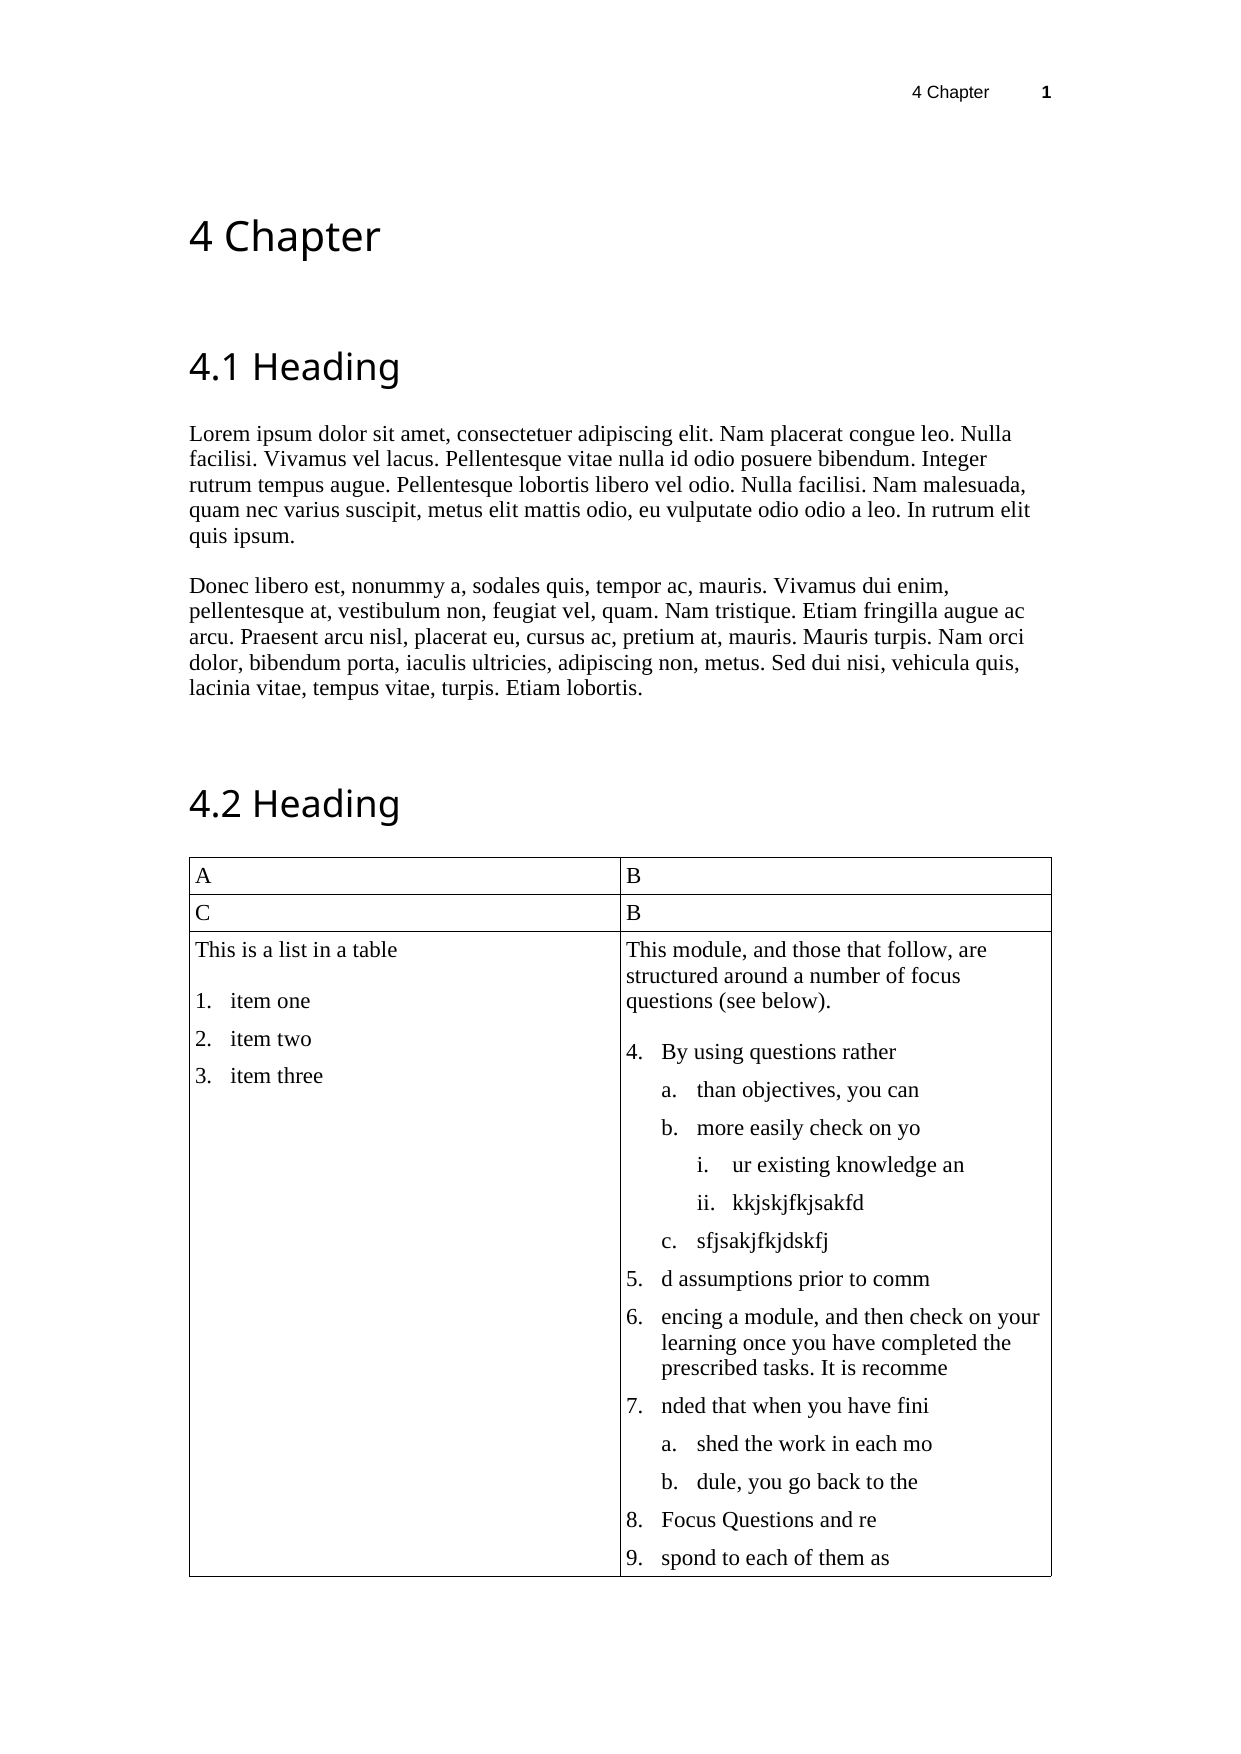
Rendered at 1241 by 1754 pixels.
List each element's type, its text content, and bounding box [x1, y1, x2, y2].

text Donec libero est, nonummy a, sodales quis, tempor ac, mauris. Vivamus dui enim, pellentesque at, vestibulum non, feugiat vel, quam. Nam tristique. Etiam fringilla augue ac arcu. Praesent arcu nisl, placerat eu, cursus ac, pretium at, mauris. Mauris turpis. Nam orci dolor, bibendum porta, iaculis ultricies, adipiscing non, metus. Sed dui nisi, vehicula quis, lacinia vitae, tempus vitae, turpis. Etiam lobortis. [189, 573, 1051, 701]
table_cell C [190, 895, 620, 931]
subtitle Heading [189, 341, 1051, 392]
table_cell B [621, 895, 1051, 931]
subtitle Heading [189, 777, 1051, 828]
table_header A [190, 858, 620, 894]
title Chapter [189, 207, 1051, 264]
table_header B [621, 858, 1051, 894]
table_cell This module, and those that follow, are structured around a number of focus questions (see below). By using questions rather than objectives, you can more easily check on yo ur existing knowledge an kkjskjfkjsakfd sfjsakjfkjdskfj d assumptions prior to comm encing a module, and then check on your learning once you have completed the prescribed tasks. It is recomme nded that when you have fini shed the work in each mo dule, you go back to the Focus Questions and re spond to each of them as fully as you can. [621, 932, 1051, 1576]
table_cell This is a list in a table item one item two item three [190, 932, 620, 1576]
text Lorem ipsum dolor sit amet, consectetuer adipiscing elit. Nam placerat congue leo. Nulla facilisi. Vivamus vel lacus. Pellentesque vitae nulla id odio posuere bibendum. Integer rutrum tempus augue. Pellentesque lobortis libero vel odio. Nulla facilisi. Nam malesuada, quam nec varius suscipit, metus elit mattis odio, eu vulputate odio odio a leo. In rutrum elit quis ipsum. [189, 421, 1051, 548]
